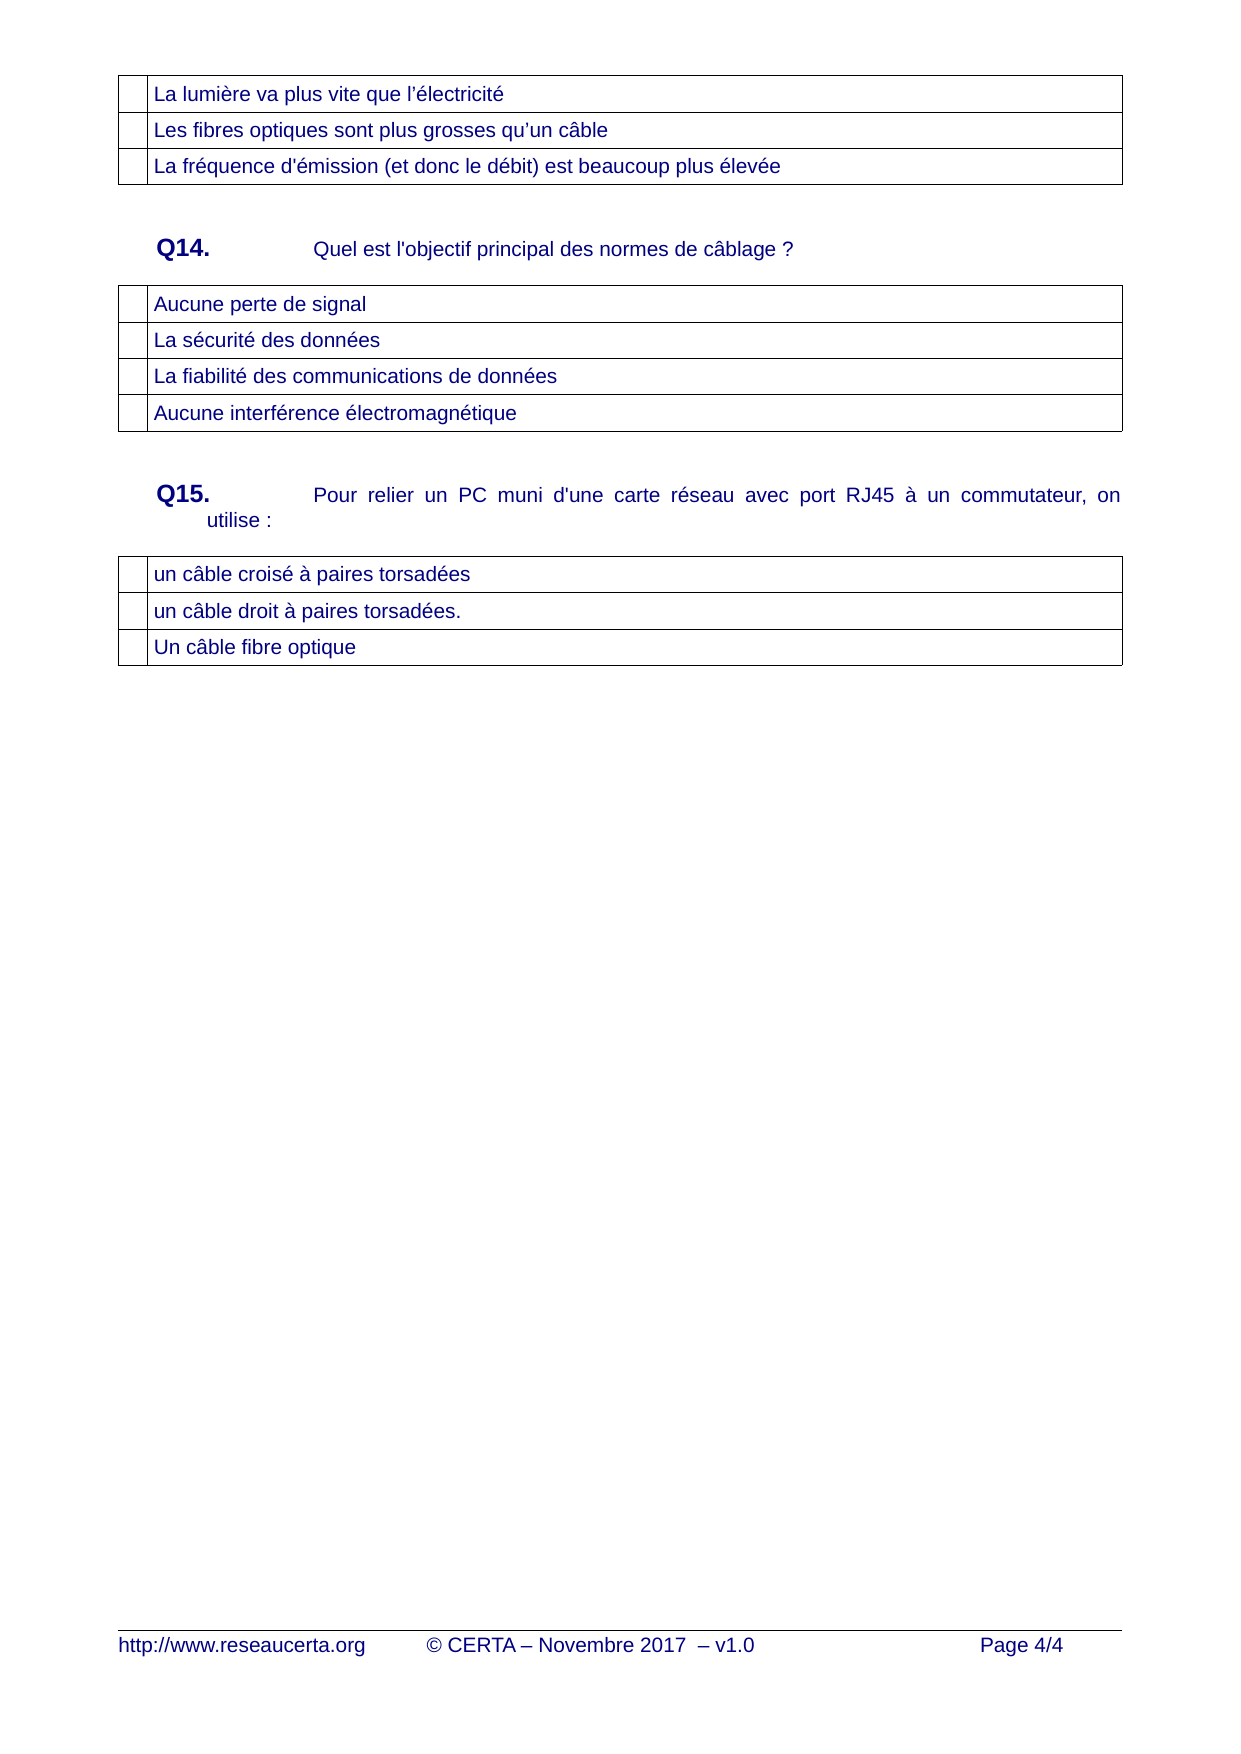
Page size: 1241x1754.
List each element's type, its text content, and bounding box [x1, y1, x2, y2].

table_header [119, 557, 147, 592]
table_cell [119, 630, 147, 665]
table_cell [119, 359, 147, 394]
table_cell Les fibres optiques sont plus grosses qu’un câble [148, 113, 1122, 148]
list Quel est l'objectif principal des normes de câblage ? [156, 232, 1122, 261]
table_cell un câble droit à paires torsadées. [148, 593, 1122, 628]
table_header La lumière va plus vite que l’électricité [148, 76, 1122, 111]
table_cell Aucune interférence électromagnétique [148, 395, 1122, 431]
table_cell [119, 113, 147, 148]
list Pour relier un PC muni d'une carte réseau avec port RJ45 à un commutateur, on utilise : [156, 479, 1122, 532]
table_cell La fiabilité des communications de données [148, 359, 1122, 394]
table_header Aucune perte de signal [148, 286, 1122, 322]
table_cell La fréquence d'émission (et donc le débit) est beaucoup plus élevée [148, 149, 1122, 184]
table_cell Un câble fibre optique [148, 630, 1122, 665]
table_cell [119, 149, 147, 184]
table_header [119, 76, 147, 111]
table_cell [119, 593, 147, 628]
table_cell [119, 395, 147, 431]
table_header un câble croisé à paires torsadées [148, 557, 1122, 592]
table_cell [119, 323, 147, 358]
table_cell La sécurité des données [148, 323, 1122, 358]
table_header [119, 286, 147, 322]
